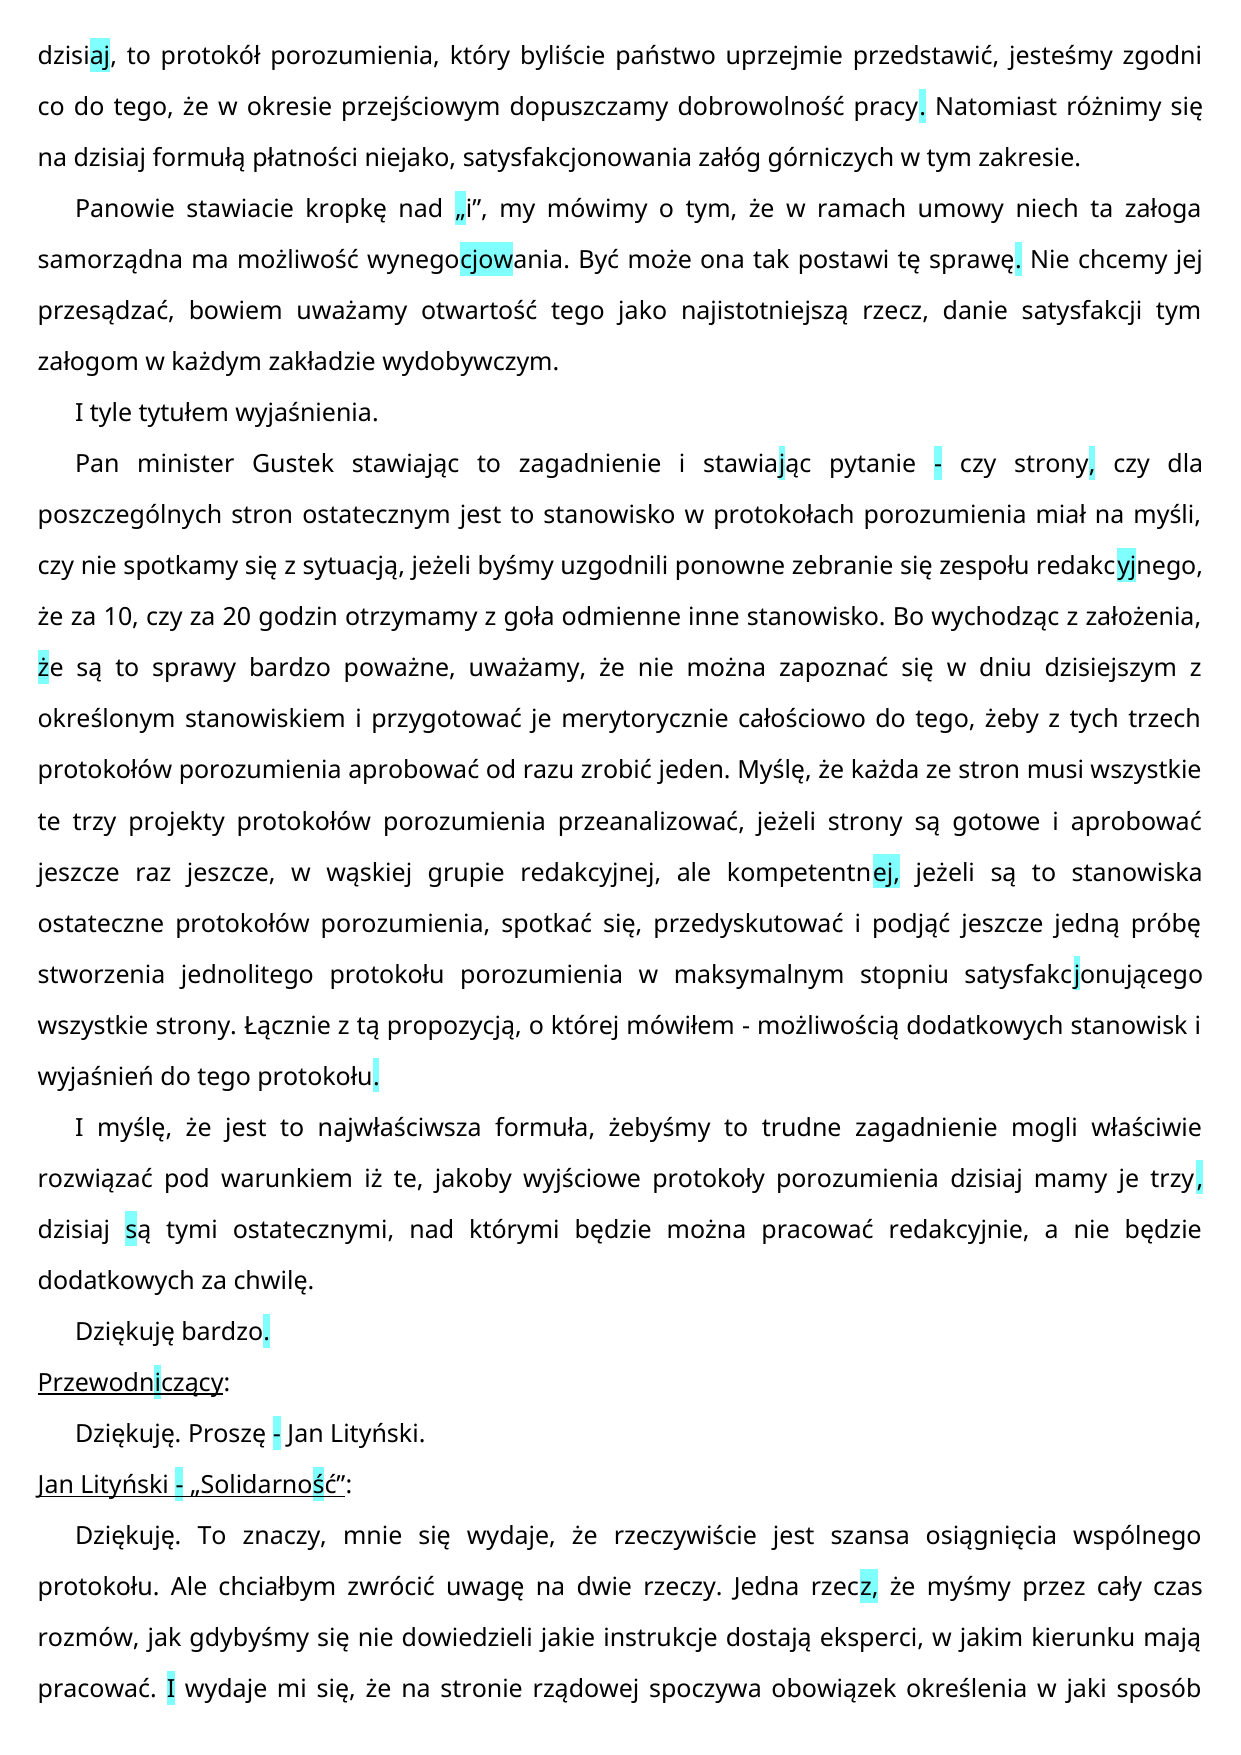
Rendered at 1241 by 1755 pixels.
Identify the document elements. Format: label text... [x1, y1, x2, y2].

text Panowie stawiacie kropkę nad „i”, my mówimy o tym, że w ramach umowy niech ta załoga samorządna ma możliwość wynegocjowania. Być może ona tak postawi tę sprawę. Nie chcemy jej przesądzać, bowiem uważamy otwartość tego jako najistotniejszą rzecz, danie satysfakcji tym załogom w każdym zakładzie wydobywczym. [37, 191, 1203, 378]
text Dziękuję. To znaczy, mnie się wydaje, że rzeczywiście jest szansa osiągnięcia wspólnego protokołu. Ale chciałbym zwrócić uwagę na dwie rzeczy. Jedna rzecz, że myśmy przez cały czas rozmów, jak gdybyśmy się nie dowiedzieli jakie instrukcje dostają eksperci, w jakim kierunku mają pracować. I wydaje mi się, że na stronie rządowej spoczywa obowiązek określenia w jaki sposób [37, 1518, 1203, 1705]
text Jan Lityński - „Solidarność”: [37, 1467, 1203, 1501]
text I tyle tytułem wyjaśnienia. [37, 395, 1203, 429]
text Dziękuję bardzo. [37, 1313, 1203, 1348]
text I myślę, że jest to najwłaściwsza formuła, żebyśmy to trudne zagadnienie mogli właściwie rozwiązać pod warunkiem iż te, jakoby wyjściowe protokoły porozumienia dzisiaj mamy je trzy, dzisiaj są tymi ostatecznymi, nad którymi będzie można pracować redakcyjnie, a nie będzie dodatkowych za chwilę. [37, 1109, 1203, 1297]
text dzisiaj, to protokół porozumienia, który byliście państwo uprzejmie przedstawić, jesteśmy zgodni co do tego, że w okresie przejściowym dopuszczamy dobrowolność pracy. Natomiast różnimy się na dzisiaj formułą płatności niejako, satysfakcjonowania załóg górniczych w tym zakresie. [37, 37, 1203, 174]
text Pan minister Gustek stawiając to zagadnienie i stawiając pytanie - czy strony, czy dla poszczególnych stron ostatecznym jest to stanowisko w protokołach porozumienia miał na myśli, czy nie spotkamy się z sytuacją, jeżeli byśmy uzgodnili ponowne zebranie się zespołu redakcyjnego, że za 10, czy za 20 godzin otrzymamy z goła odmienne inne stanowisko. Bo wychodząc z założenia, że są to sprawy bardzo poważne, uważamy, że nie można zapoznać się w dniu dzisiejszym z określonym stanowiskiem i przygotować je merytorycznie całościowo do tego, żeby z tych trzech protokołów porozumienia aprobować od razu zrobić jeden. Myślę, że każda ze stron musi wszystkie te trzy projekty protokołów porozumienia przeanalizować, jeżeli strony są gotowe i aprobować jeszcze raz jeszcze, w wąskiej grupie redakcyjnej, ale kompetentnej, jeżeli są to stanowiska ostateczne protokołów porozumienia, spotkać się, przedyskutować i podjąć jeszcze jedną próbę stworzenia jednolitego protokołu porozumienia w maksymalnym stopniu satysfakcjonującego wszystkie strony. Łącznie z tą propozycją, o której mówiłem - możliwością dodatkowych stanowisk i wyjaśnień do tego protokołu. [37, 446, 1203, 1092]
text Dziękuję. Proszę - Jan Lityński. [37, 1416, 1203, 1450]
text Przewodniczący: [37, 1364, 1203, 1399]
